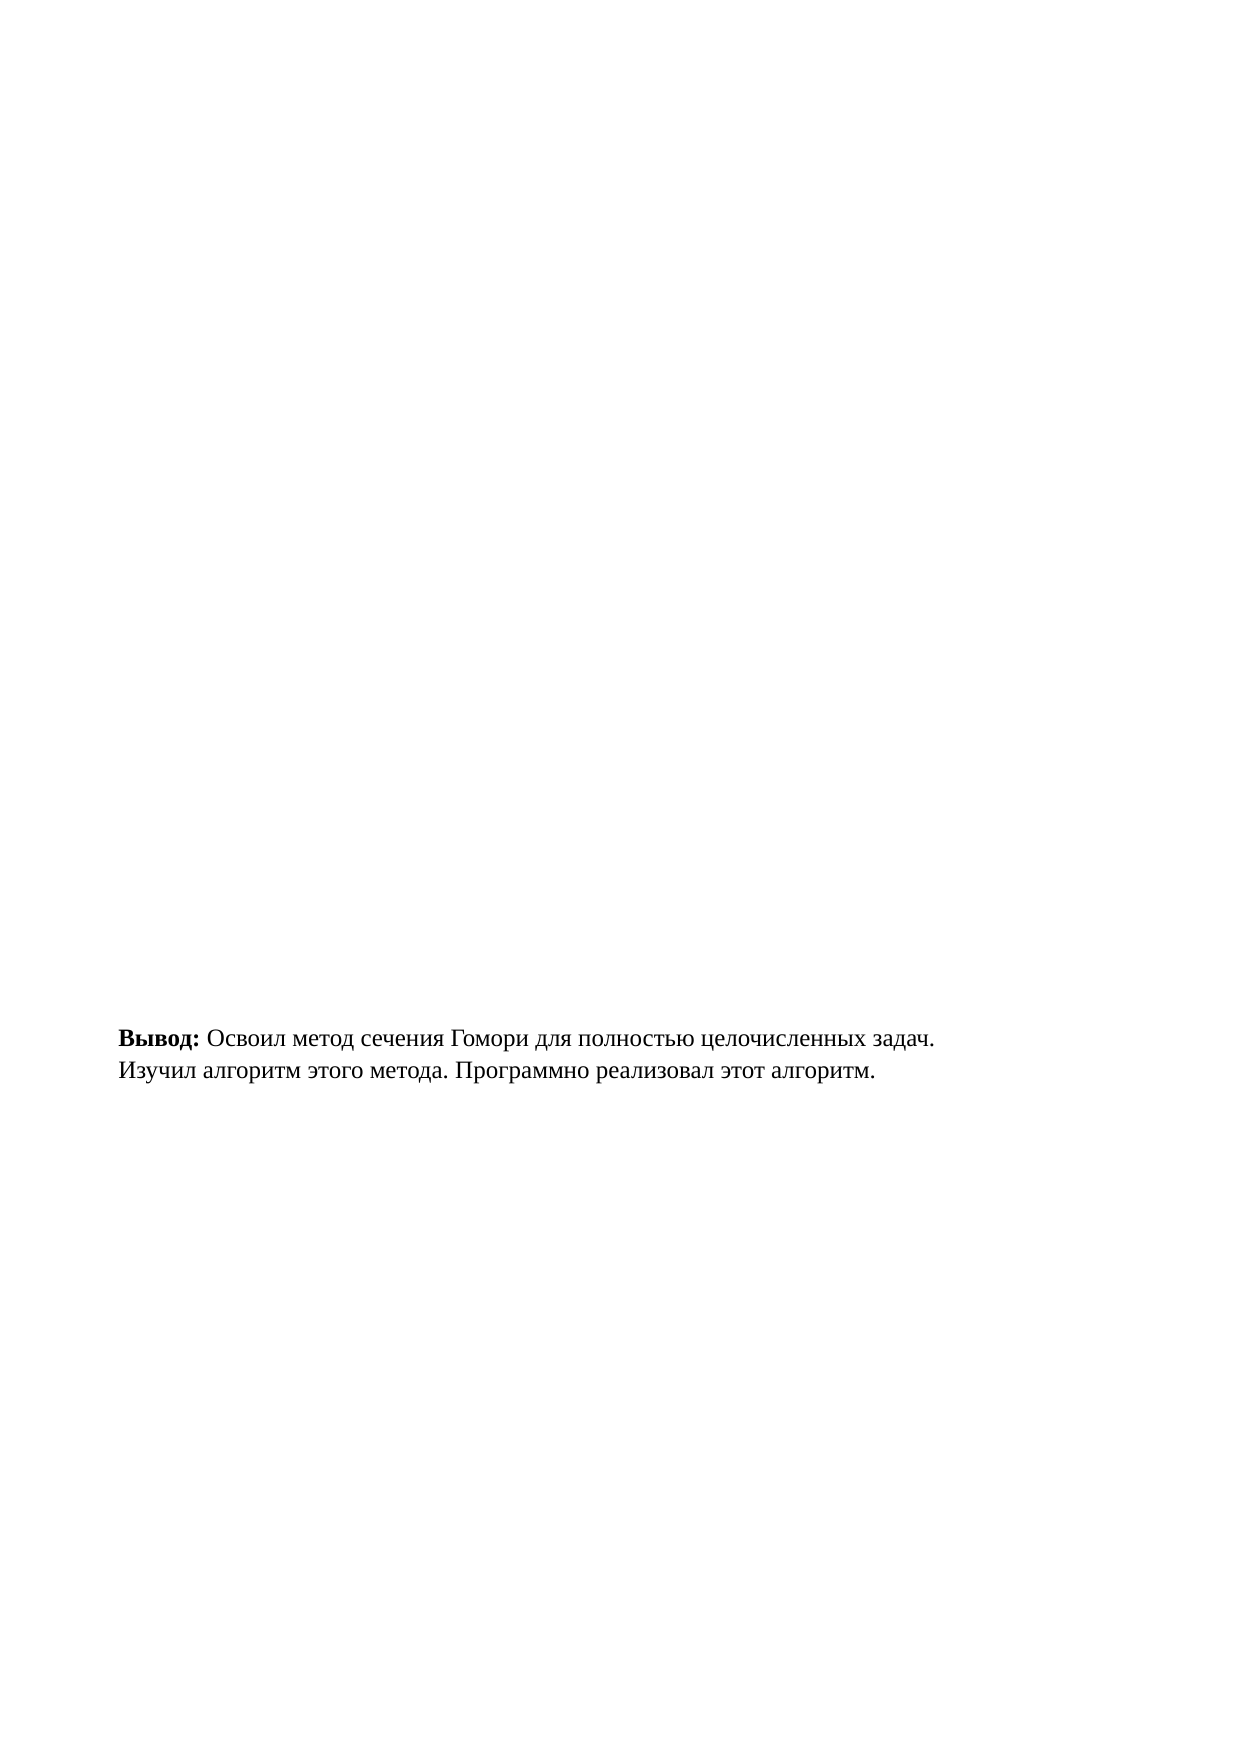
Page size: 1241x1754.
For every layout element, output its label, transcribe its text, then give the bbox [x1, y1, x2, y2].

text Вывод: Освоил метод сечения Гомори для полностью целочисленных задач. Изучил алгоритм этого метода. Программно реализовал этот алгоритм. [118, 1023, 1017, 1084]
